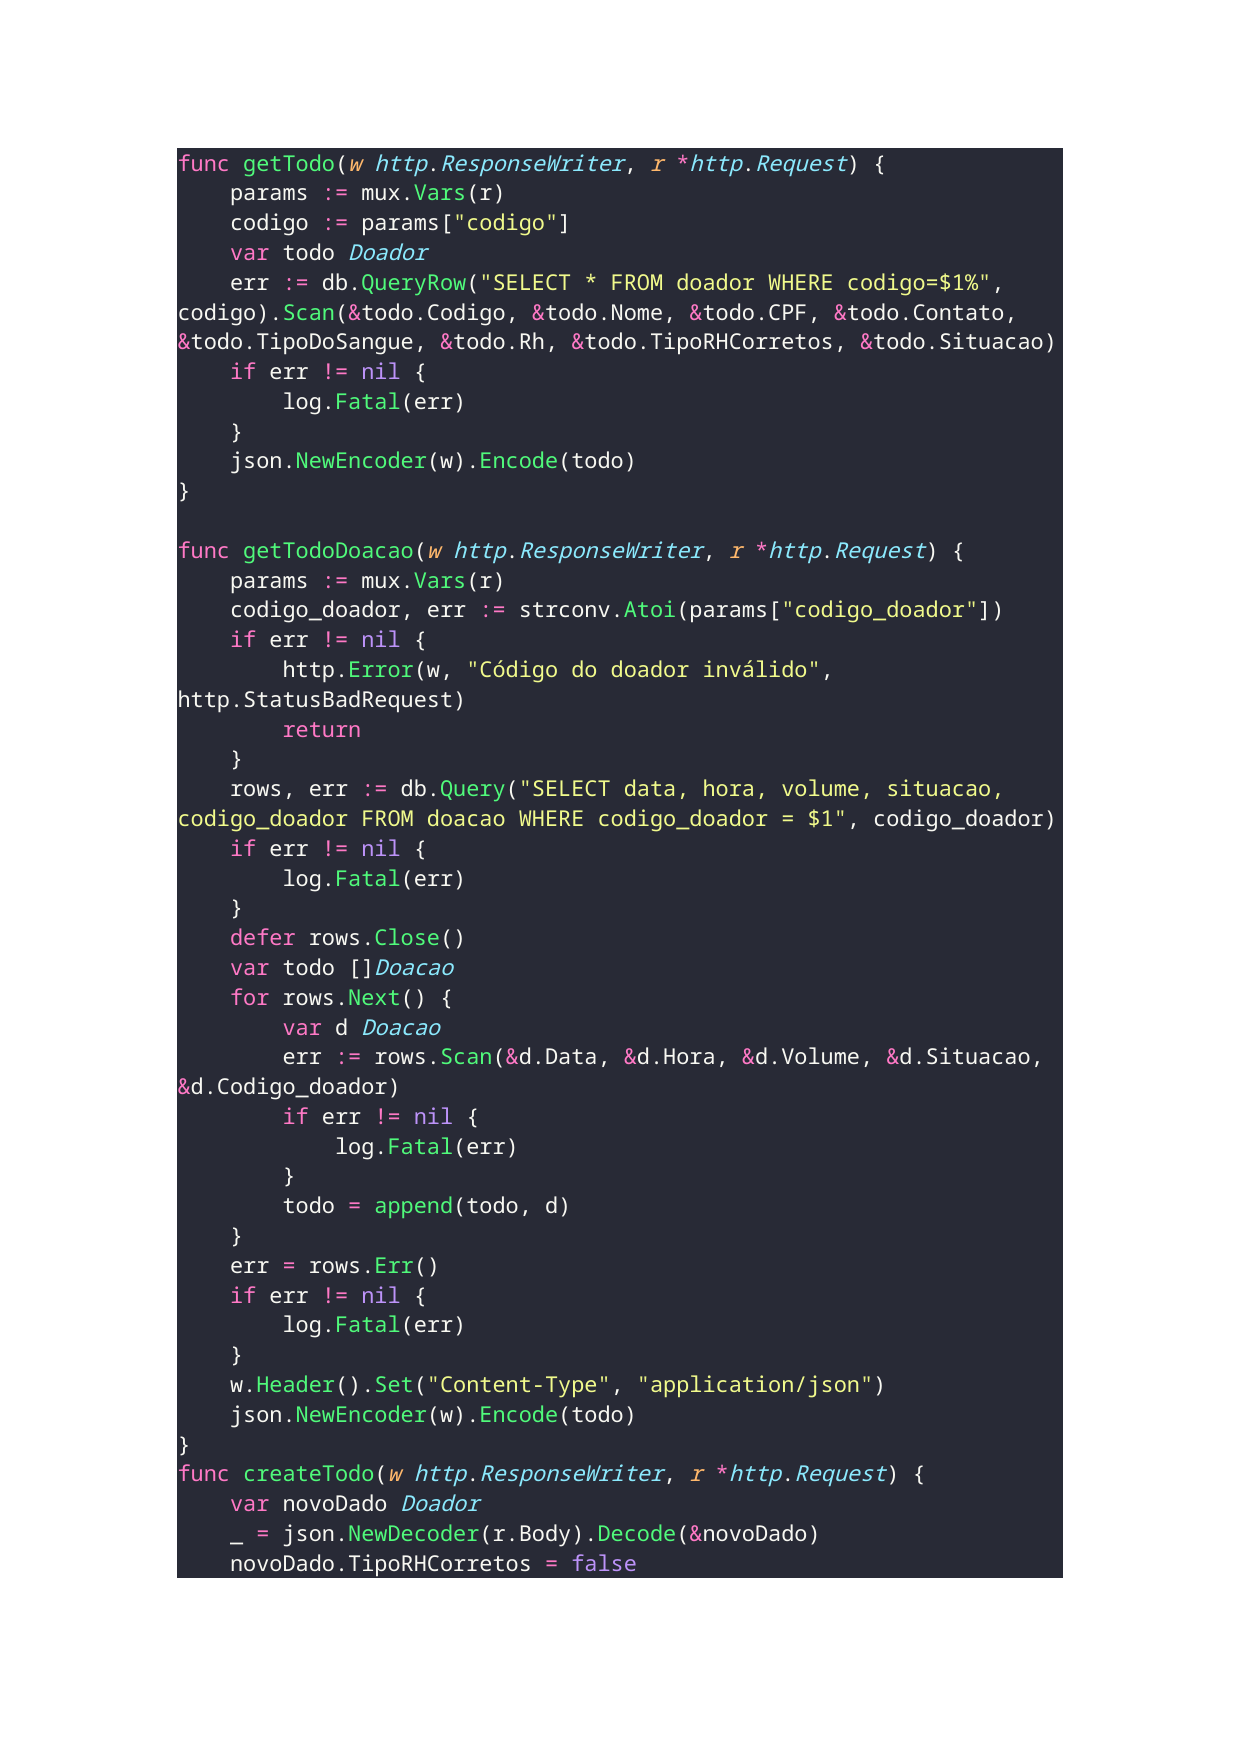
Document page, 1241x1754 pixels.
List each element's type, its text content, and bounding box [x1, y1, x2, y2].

text } [177, 1220, 1063, 1250]
text params := mux.Vars(r) [177, 177, 1063, 207]
text novoDado.TipoRHCorretos = false [177, 1548, 1063, 1578]
text err = rows.Err() [177, 1250, 1063, 1280]
text } [177, 1339, 1063, 1369]
text defer rows.Close() [177, 922, 1063, 952]
text return [177, 714, 1063, 743]
text if err != nil { [177, 833, 1063, 863]
text todo = append(todo, d) [177, 1190, 1063, 1220]
text json.NewEncoder(w).Encode(todo) [177, 1399, 1063, 1429]
text log.Fatal(err) [177, 1309, 1063, 1339]
text if err != nil { [177, 1280, 1063, 1309]
text if err != nil { [177, 356, 1063, 386]
text log.Fatal(err) [177, 1131, 1063, 1161]
text var todo Doador [177, 237, 1063, 267]
text _ = json.NewDecoder(r.Body).Decode(&novoDado) [177, 1518, 1063, 1548]
text w.Header().Set("Content-Type", "application/json") [177, 1369, 1063, 1399]
text log.Fatal(err) [177, 386, 1063, 416]
text if err != nil { [177, 624, 1063, 654]
text for rows.Next() { [177, 982, 1063, 1012]
text http.Error(w, "Código do doador inválido", http.StatusBadRequest) [177, 654, 1063, 714]
text codigo := params["codigo"] [177, 207, 1063, 237]
text func getTodo(w http.ResponseWriter, r *http.Request) { [177, 148, 1063, 177]
text rows, err := db.Query("SELECT data, hora, volume, situacao, codigo_doador FROM doacao WHERE codigo_doador = $1", codigo_doador) [177, 773, 1063, 833]
text if err != nil { [177, 1101, 1063, 1131]
text log.Fatal(err) [177, 863, 1063, 892]
text params := mux.Vars(r) [177, 565, 1063, 594]
text } [177, 743, 1063, 773]
text var todo []Doacao [177, 952, 1063, 982]
text func getTodoDoacao(w http.ResponseWriter, r *http.Request) { [177, 535, 1063, 565]
text codigo_doador, err := strconv.Atoi(params["codigo_doador"]) [177, 594, 1063, 624]
text var novoDado Doador [177, 1488, 1063, 1518]
text } [177, 892, 1063, 922]
text } [177, 1429, 1063, 1458]
text var d Doacao [177, 1012, 1063, 1041]
text func createTodo(w http.ResponseWriter, r *http.Request) { [177, 1458, 1063, 1488]
text json.NewEncoder(w).Encode(todo) [177, 446, 1063, 475]
text err := db.QueryRow("SELECT * FROM doador WHERE codigo=$1%", codigo).Scan(&todo.Codigo, &todo.Nome, &todo.CPF, &todo.Contato, &todo.TipoDoSangue, &todo.Rh, &todo.TipoRHCorretos, &todo.Situacao) [177, 267, 1063, 356]
text } [177, 416, 1063, 446]
text err := rows.Scan(&d.Data, &d.Hora, &d.Volume, &d.Situacao, &d.Codigo_doador) [177, 1041, 1063, 1101]
text } [177, 1161, 1063, 1190]
text } [177, 475, 1063, 505]
